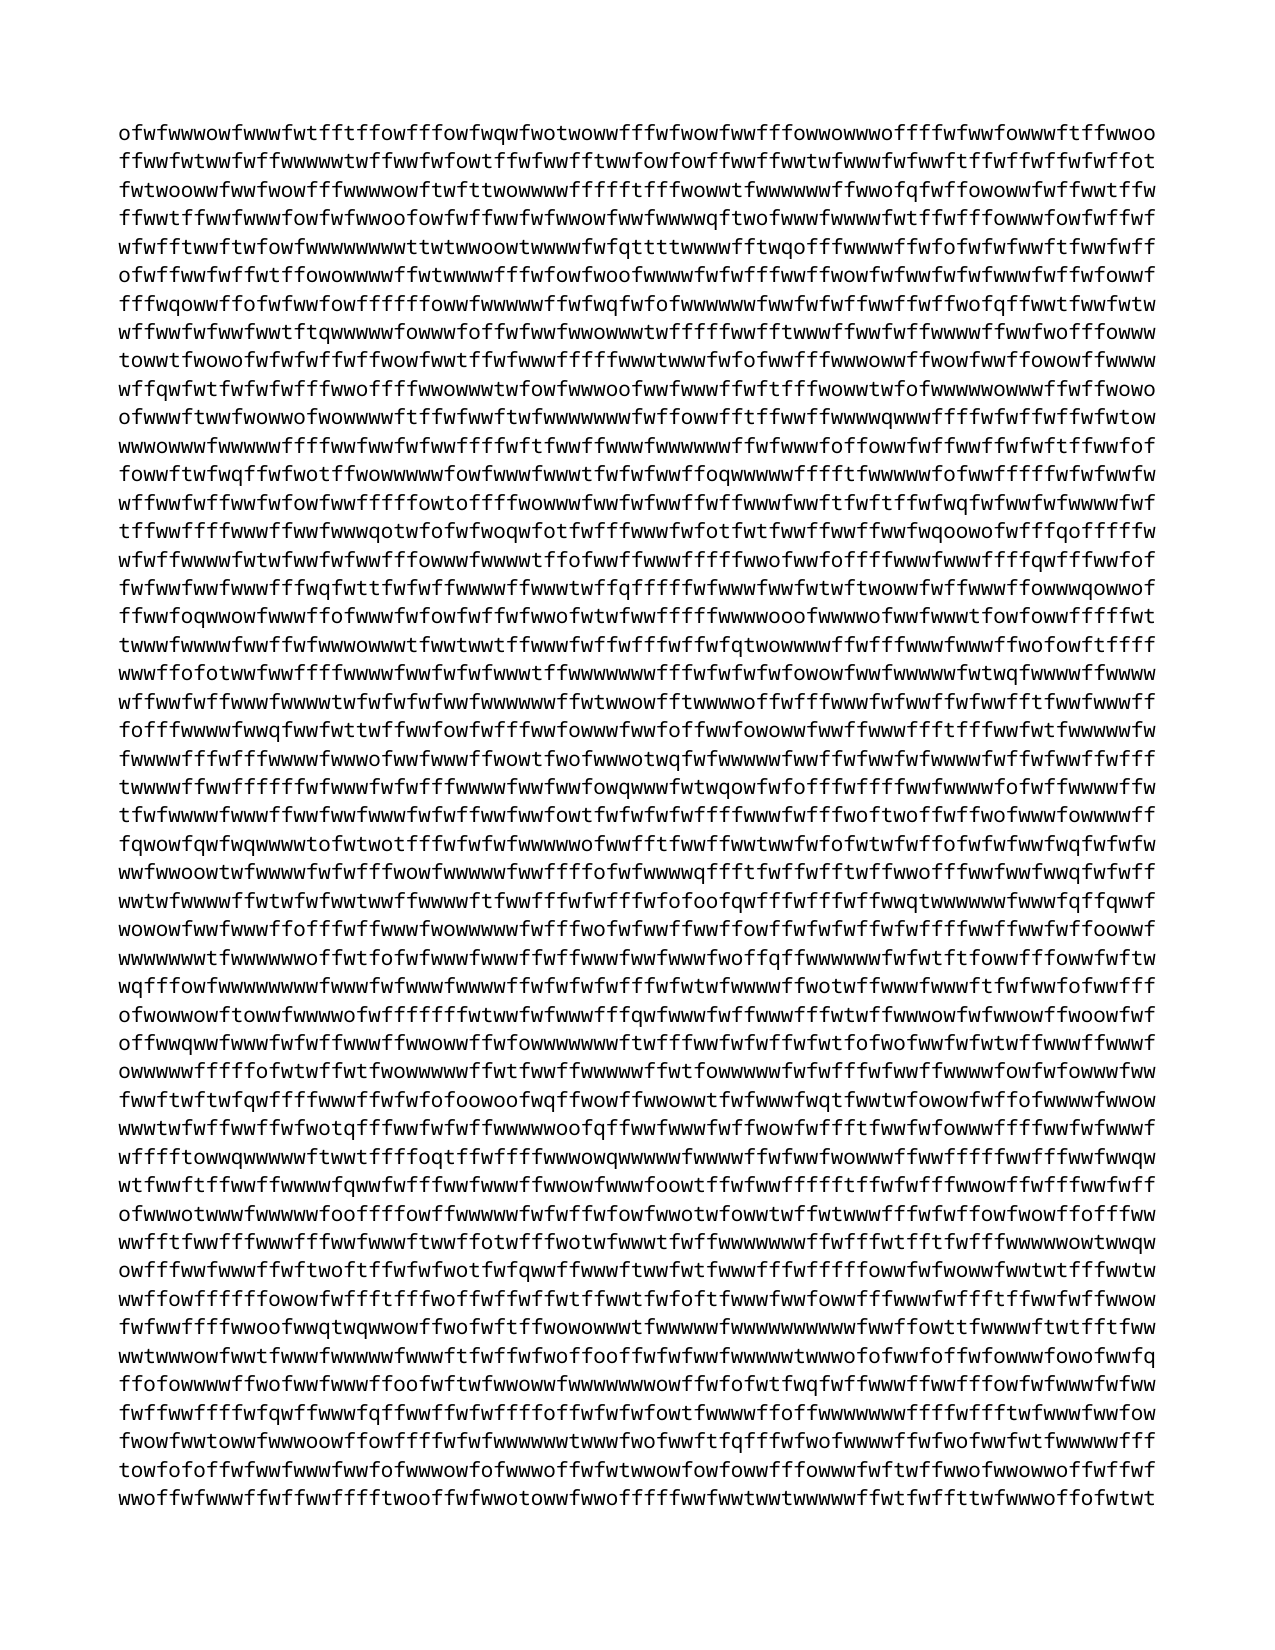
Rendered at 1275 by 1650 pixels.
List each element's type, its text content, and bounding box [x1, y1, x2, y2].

text ofwfwwwowfwwwfwtfftffowfffowfwqwfwotwowwfffwfwowfwwfffowwowwwoffffwfwwfowwwftffwwooffwwfwtwwfwffwwwwwtwffwwfwfowtffwfwwfftwwfowfowffwwffwwtwfwwwfwfwwftffwffwffwfwffotfwtwoowwfwwfwowfffwwwwowftwfttwowwwwffffftfffwowwtfwwwwwwffwwofqfwffowowwfwffwwtffwffwwtffwwfwwwfowfwfwwoofowfwffwwfwfwwowfwwfwwwwqftwofwwwfwwwwfwtffwfffowwwfowfwffwfwfwfftwwftwfowfwwwwwwwwttwtwwoowtwwwwfwfqttttwwwwfftwqofffwwwwffwfofwfwfwwftfwwfwffofwffwwfwffwtffowowwwwffwtwwwwfffwfowfwoofwwwwfwfwfffwwffwowfwfwwfwfwfwwwfwffwfowwffffwqowwffofwfwwfowffffffowwfwwwwwffwfwqfwfofwwwwwwfwwfwfwffwwffwffwofqffwwtfwwfwtwwffwwfwfwwfwwtftqwwwwwfowwwfoffwfwwfwwowwwtwfffffwwfftwwwffwwfwffwwwwffwwfwofffowwwtowwtfwowofwfwfwffwffwowfwwtffwfwwwfffffwwwtwwwfwfofwwfffwwwowwffwowfwwffowowffwwwwwffqwfwtfwfwfwfffwwoffffwwowwwtwfowfwwwoofwwfwwwffwftfffwowwtwfofwwwwwowwwffwffwowoofwwwftwwfwowwofwowwwwftffwfwwftwfwwwwwwwfwffowwfftffwwffwwwwqwwwffffwfwffwffwfwtowwwwowwwfwwwwwffffwwfwwfwfwwffffwftfwwffwwwfwwwwwwffwfwwwfoffowwfwffwwffwfwftffwwfoffowwftwfwqffwfwotffwowwwwwfowfwwwfwwwtfwfwfwwffoqwwwwwfffftfwwwwwfofwwfffffwfwfwwfwwffwwfwffwwfwfowfwwfffffowtoffffwowwwfwwfwfwwffwffwwwfwwftfwftffwfwqfwfwwfwfwwwwfwftffwwffffwwwffwwfwwwqotwfofwfwoqwfotfwfffwwwfwfotfwtfwwffwwffwwfwqoowofwfffqofffffwwfwffwwwwfwtwfwwfwfwwfffowwwfwwwwtffofwwffwwwfffffwwofwwfoffffwwwfwwwffffqwfffwwfoffwfwwfwwfwwwfffwqfwttfwfwffwwwwffwwwtwffqfffffwfwwwfwwfwtwftwowwfwffwwwffowwwqowwofffwwfoqwwowfwwwffofwwwfwfowfwffwfwwofwtwfwwfffffwwwwooofwwwwofwwfwwwtfowfowwfffffwttwwwfwwwwfwwffwfwwwowwwtfwwtwwtffwwwfwffwfffwffwfqtwowwwwffwfffwwwfwwwffwofowftffffwwwffofotwwfwwffffwwwwfwwfwfwfwwwtffwwwwwwwfffwfwfwfwfowowfwwfwwwwwfwtwqfwwwwffwwwwwffwwfwffwwwfwwwwtwfwfwfwfwwfwwwwwwffwtwwowfftwwwwoffwfffwwwfwfwwffwfwwfftfwwfwwwfffofffwwwwfwwqfwwfwttwffwwfowfwfffwwfowwwfwwfoffwwfowowwfwwffwwwffftfffwwfwtfwwwwwfwfwwwwfffwfffwwwwfwwwofwwfwwwffwowtfwofwwwotwqfwfwwwwwfwwffwfwwfwfwwwwfwffwfwwffwffftwwwwffwwffffffwfwwwfwfwfffwwwwfwwfwwfowqwwwfwtwqowfwfofffwffffwwfwwwwfofwffwwwwffwtfwfwwwwfwwwffwwfwwfwwwfwfwffwwfwwfowtfwfwfwfwffffwwwfwfffwoftwoffwffwofwwwfowwwwfffqwowfqwfwqwwwwtofwtwotfffwfwfwfwwwwwofwwfftfwwffwwtwwfwfofwtwfwffofwfwfwwfwqfwfwfwwwfwwoowtwfwwwwfwfwfffwowfwwwwwfwwffffofwfwwwwqffftfwffwfftwffwwofffwwfwwfwwqfwfwffwwtwfwwwwffwtwfwfwwtwwffwwwwftfwwfffwfwfffwfofoofqwfffwfffwffwwqtwwwwwwfwwwfqffqwwfwowowfwwfwwwffofffwffwwwfwowwwwwfwfffwofwfwwffwwffowffwfwfwffwfwffffwwffwwfwffoowwfwwwwwwwtfwwwwwwoffwtfofwfwwwfwwwffwffwwwfwwfwwwfwoffqffwwwwwwfwfwtftfowwfffowwfwftwwqfffowfwwwwwwwwfwwwfwfwwwfwwwwffwfwfwfwfffwfwtwfwwwwffwotwffwwwfwwwftfwfwwfofwwfffofwowwowftowwfwwwwofwfffffffwtwwfwfwwwfffqwfwwwfwffwwwfffwtwffwwwowfwfwwowffwoowfwfoffwwqwwfwwwfwfwffwwwffwwowwffwfowwwwwwwftwfffwwfwfwffwfwtfofwofwwfwfwtwffwwwffwwwfowwwwwfffffofwtwffwtfwowwwwwffwtfwwffwwwwwffwtfowwwwwfwfwfffwfwwffwwwwfowfwfowwwfwwfwwftwftwfqwffffwwwffwfwfofoowoofwqffwowffwwowwtfwfwwwfwqtfwwtwfowowfwffofwwwwfwwowwwwtwfwffwwffwfwotqfffwwfwfwffwwwwwoofqffwwfwwwfwffwowfwffftfwwfwfowwwffffwwfwfwwwfwfffftowwqwwwwwftwwtffffoqtffwffffwwwowqwwwwwfwwwwffwfwwfwowwwffwwfffffwwfffwwfwwqwwtfwwftffwwffwwwwfqwwfwfffwwfwwwffwwowfwwwfoowtffwfwwffffftffwfwfffwwowffwfffwwfwffofwwwotwwwfwwwwwfooffffowffwwwwwfwfwffwfowfwwotwfowwtwffwtwwwfffwfwffowfwowffofffwwwwfftfwwfffwwwfffwwfwwwftwwffotwfffwotwfwwwtfwffwwwwwwwffwfffwtfftfwfffwwwwwowtwwqwowfffwwfwwwffwftwoftffwfwfwotfwfqwwffwwwftwwfwtfwwwfffwfffffowwfwfwowwfwwtwtfffwwtwwwffowffffffowowfwffftfffwoffwffwffwtffwwtfwfoftfwwwfwwfowwfffwwwfwffftffwwfwffwwowfwfwwffffwwoofwwqtwqwwowffwofwftffwowowwwtfwwwwwfwwwwwwwwwwfwwffowttfwwwwftwtfftfwwwwtwwwowfwwtfwwwfwwwwwfwwwftfwffwfwoffooffwfwfwwfwwwwwtwwwofofwwfoffwfowwwfowofwwfqffofowwwwffwofwwfwwwffoofwftwfwwowwfwwwwwwwowffwfofwtfwqfwffwwwffwwfffowfwfwwwfwfwwfwffwwffffwfqwffwwwfqffwwffwfwffffoffwfwfwfowtfwwwwffoffwwwwwwwffffwffftwfwwwfwwfowfwowfwwtowwfwwwoowffowffffwfwfwwwwwwtwwwfwofwwftfqfffwfwofwwwwffwfwofwwfwtfwwwwwffftowfofoffwfwwfwwwfwwfofwwwowfofwwwoffwfwtwwowfowfowwfffowwwfwftwffwwofwwowwoffwffwfwwoffwfwwwffwffwwfffftwooffwfwwotowwfwwofffffwwfwwtwwtwwwwwffwtfwffttwfwwwoffofwtwt [118, 118, 1157, 1512]
